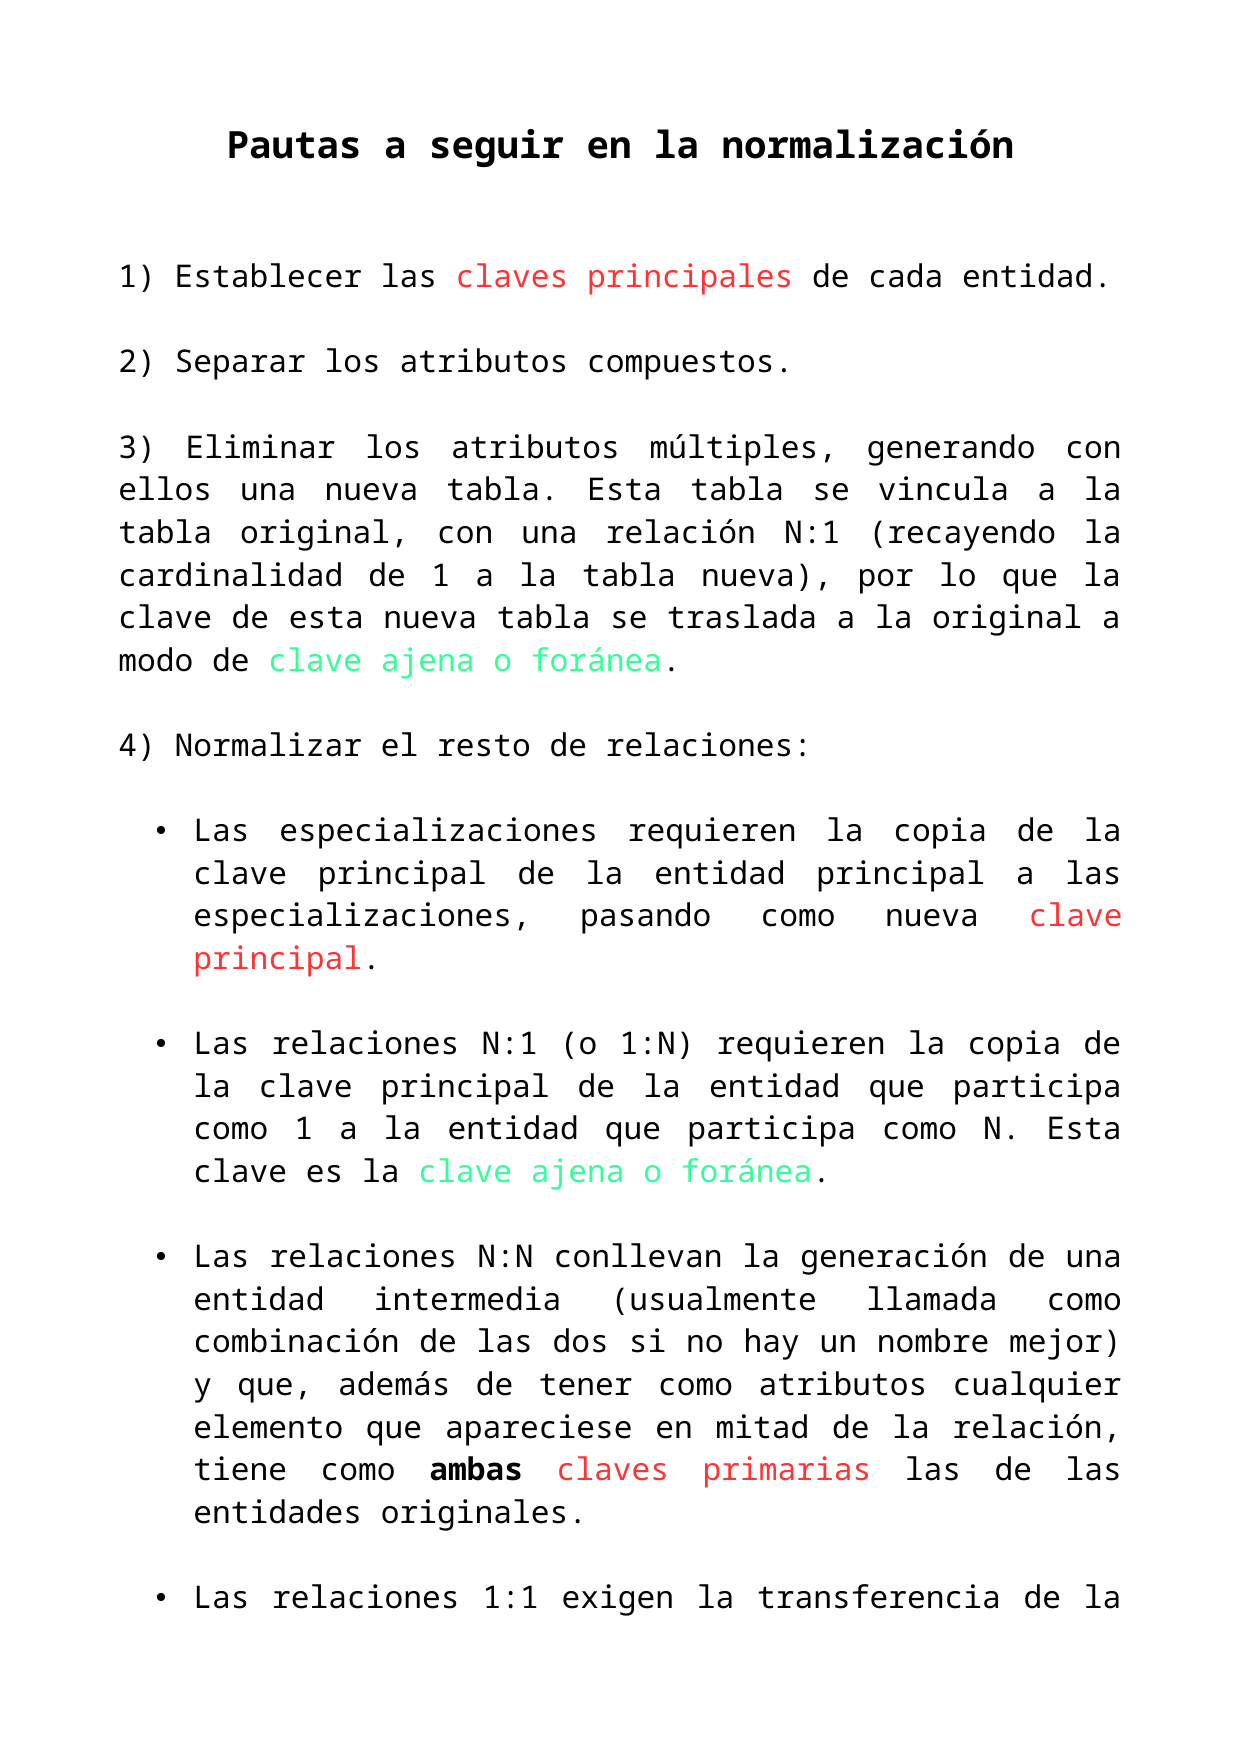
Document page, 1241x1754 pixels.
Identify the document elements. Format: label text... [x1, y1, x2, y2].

list Las relaciones N:N conllevan la generación de una entidad intermedia (usualmente llamada como combinación de las dos si no hay un nombre mejor) y que, además de tener como atributos cualquier elemento que apareciese en mitad de la relación, tiene como ambas claves primarias las de las entidades originales. [156, 1234, 1122, 1532]
text 3) Eliminar los atributos múltiples, generando con ellos una nueva tabla. Esta tabla se vincula a la tabla original, con una relación N:1 (recayendo la cardinalidad de 1 a la tabla nueva), por lo que la clave de esta nueva tabla se traslada a la original a modo de clave ajena o foránea. [118, 425, 1122, 680]
text Pautas a seguir en la normalización [118, 118, 1122, 169]
text 2) Separar los atributos compuestos. [118, 339, 1122, 382]
text 4) Normalizar el resto de relaciones: [118, 723, 1122, 766]
list Las especializaciones requieren la copia de la clave principal de la entidad principal a las especializaciones, pasando como nueva clave principal. [156, 808, 1122, 978]
list Las relaciones N:1 (o 1:N) requieren la copia de la clave principal de la entidad que participa como 1 a la entidad que participa como N. Esta clave es la clave ajena o foránea. [156, 1021, 1122, 1192]
list Las relaciones 1:1 exigen la transferencia de la [156, 1575, 1122, 1618]
text 1) Establecer las claves principales de cada entidad. [118, 254, 1122, 297]
